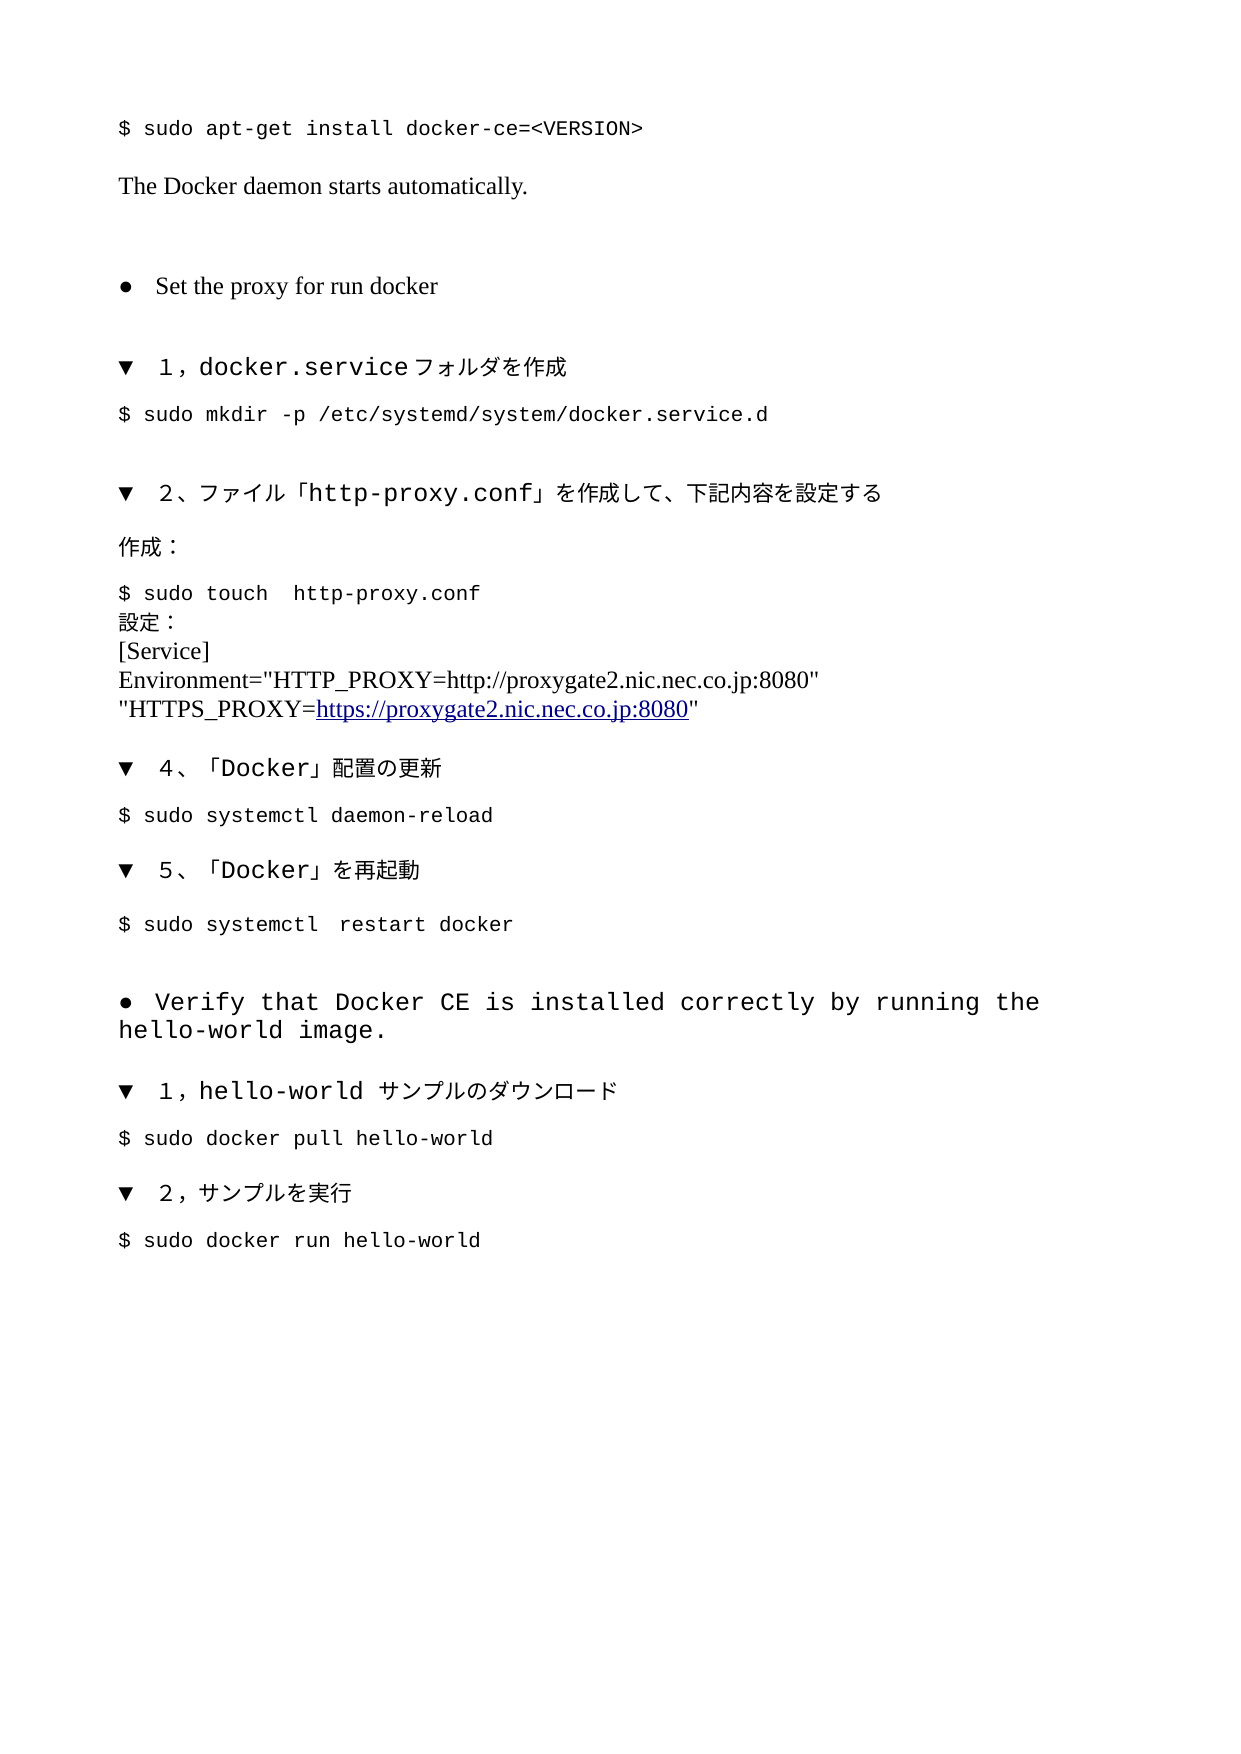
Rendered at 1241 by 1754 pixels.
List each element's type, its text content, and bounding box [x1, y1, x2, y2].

text $ sudo mkdir -p /etc/systemd/system/docker.service.d [118, 404, 1122, 427]
text ▼ ５、「Docker」を再起動 [118, 853, 1122, 886]
text $ sudo touch http-proxy.conf [118, 583, 1122, 606]
text $ sudo apt-get install docker-ce=<VERSION> [118, 118, 1122, 142]
text Environment="HTTP_PROXY=http://proxygate2.nic.nec.co.jp:8080" "HTTPS_PROXY=https://proxygate2.nic.nec.co.jp:8080" [118, 665, 1122, 723]
text $ sudo systemctl restart docker [118, 907, 1122, 937]
text [Service] [118, 636, 1122, 665]
text $ sudo docker run hello-world [118, 1229, 1122, 1253]
text ▼ １，docker.serviceフォルダを作成 [118, 350, 1122, 383]
text ▼ ４、「Docker」配置の更新 [118, 751, 1122, 784]
text ▼ １，hello-world サンプルのダウンロード [118, 1074, 1122, 1107]
text ● Set the proxy for run docker [118, 269, 1122, 301]
text The Docker daemon starts automatically. [118, 171, 1122, 200]
text 作成： [118, 530, 1122, 562]
text $ sudo systemctl daemon-reload [118, 806, 1122, 829]
text ▼ ２，サンプルを実行 [118, 1176, 1122, 1208]
text ▼ ２、ファイル「http-proxy.conf」を作成して、下記内容を設定する [118, 476, 1122, 509]
text $ sudo docker pull hello-world [118, 1128, 1122, 1152]
text ● Verify that Docker CE is installed correctly by running the hello-world image. [118, 984, 1122, 1046]
text 設定： [118, 606, 1122, 636]
